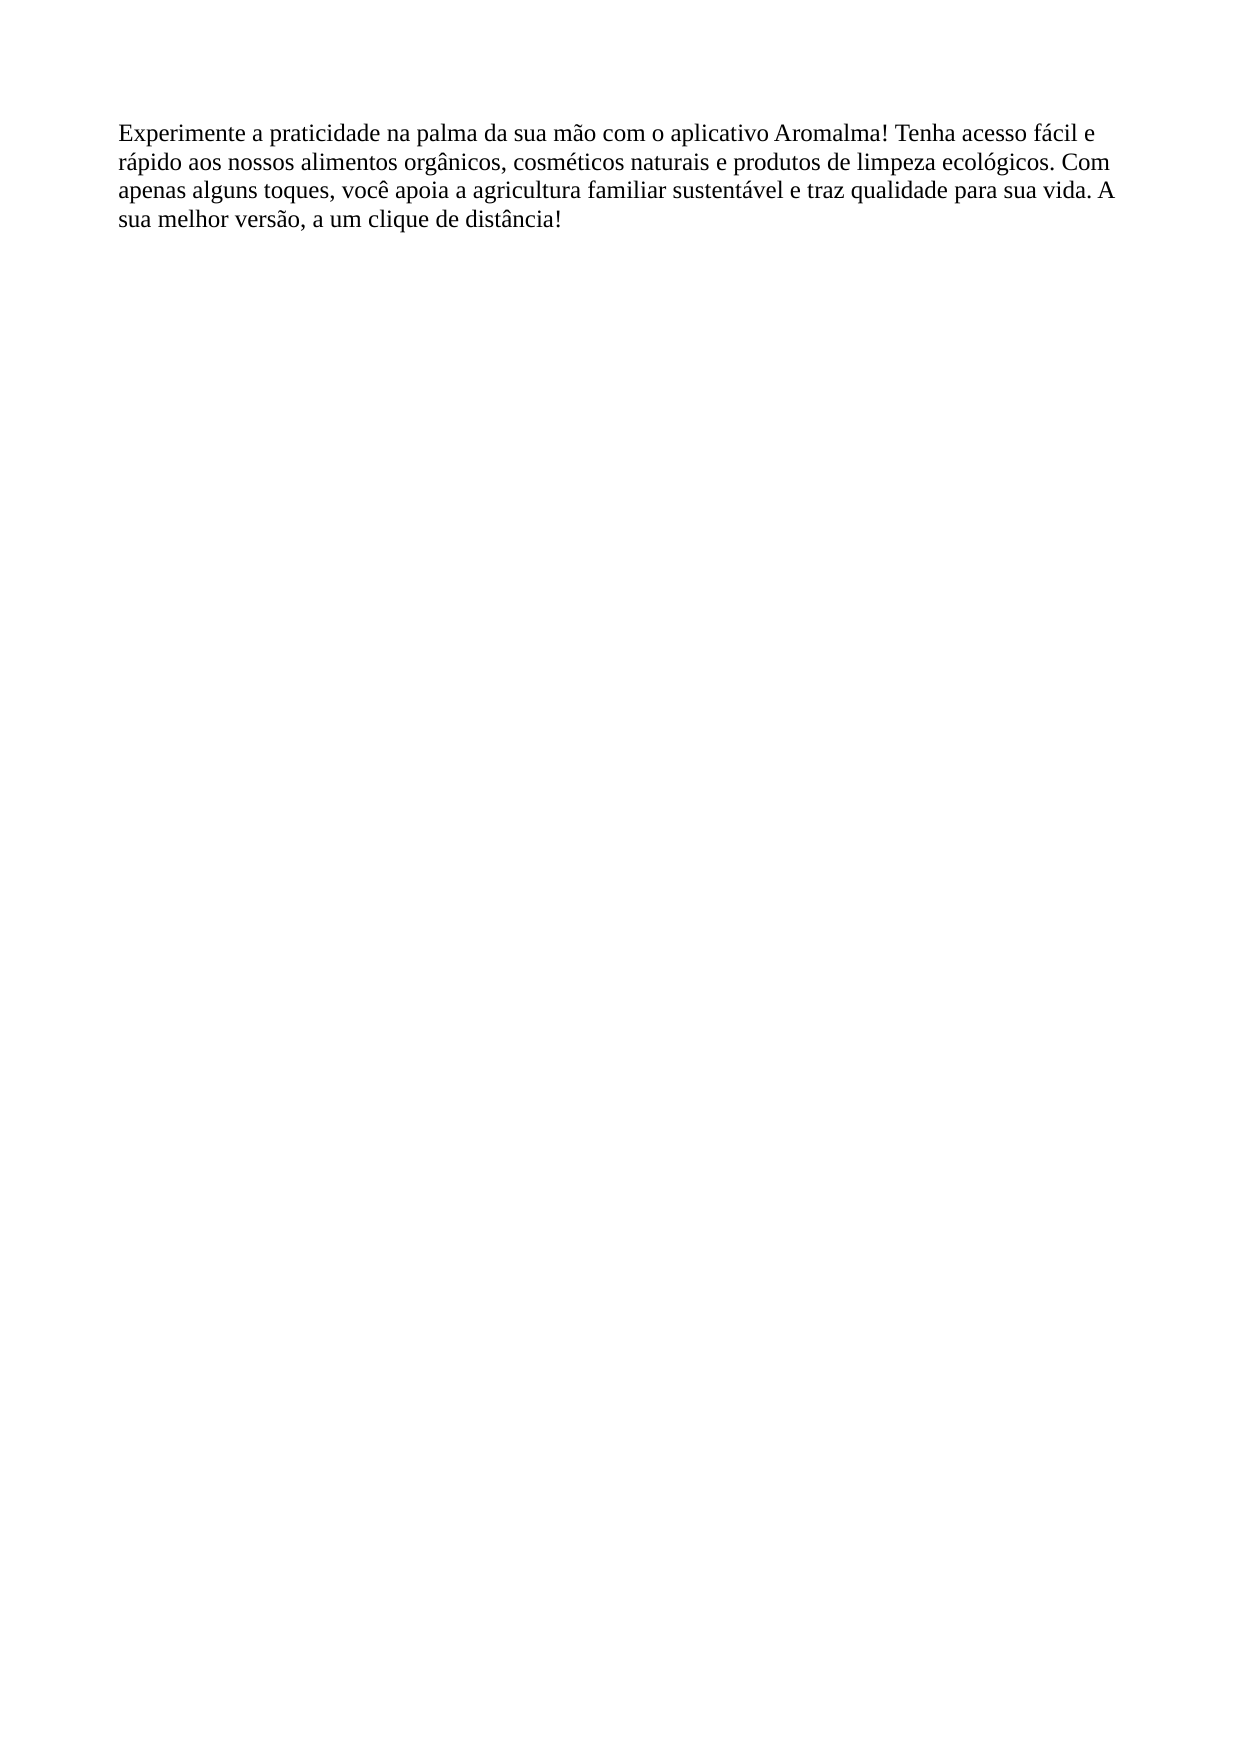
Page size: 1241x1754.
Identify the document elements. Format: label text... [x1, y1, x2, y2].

text Experimente a praticidade na palma da sua mão com o aplicativo Aromalma! Tenha acesso fácil e rápido aos nossos alimentos orgânicos, cosméticos naturais e produtos de limpeza ecológicos. Com apenas alguns toques, você apoia a agricultura familiar sustentável e traz qualidade para sua vida. A sua melhor versão, a um clique de distância! [118, 118, 1122, 233]
